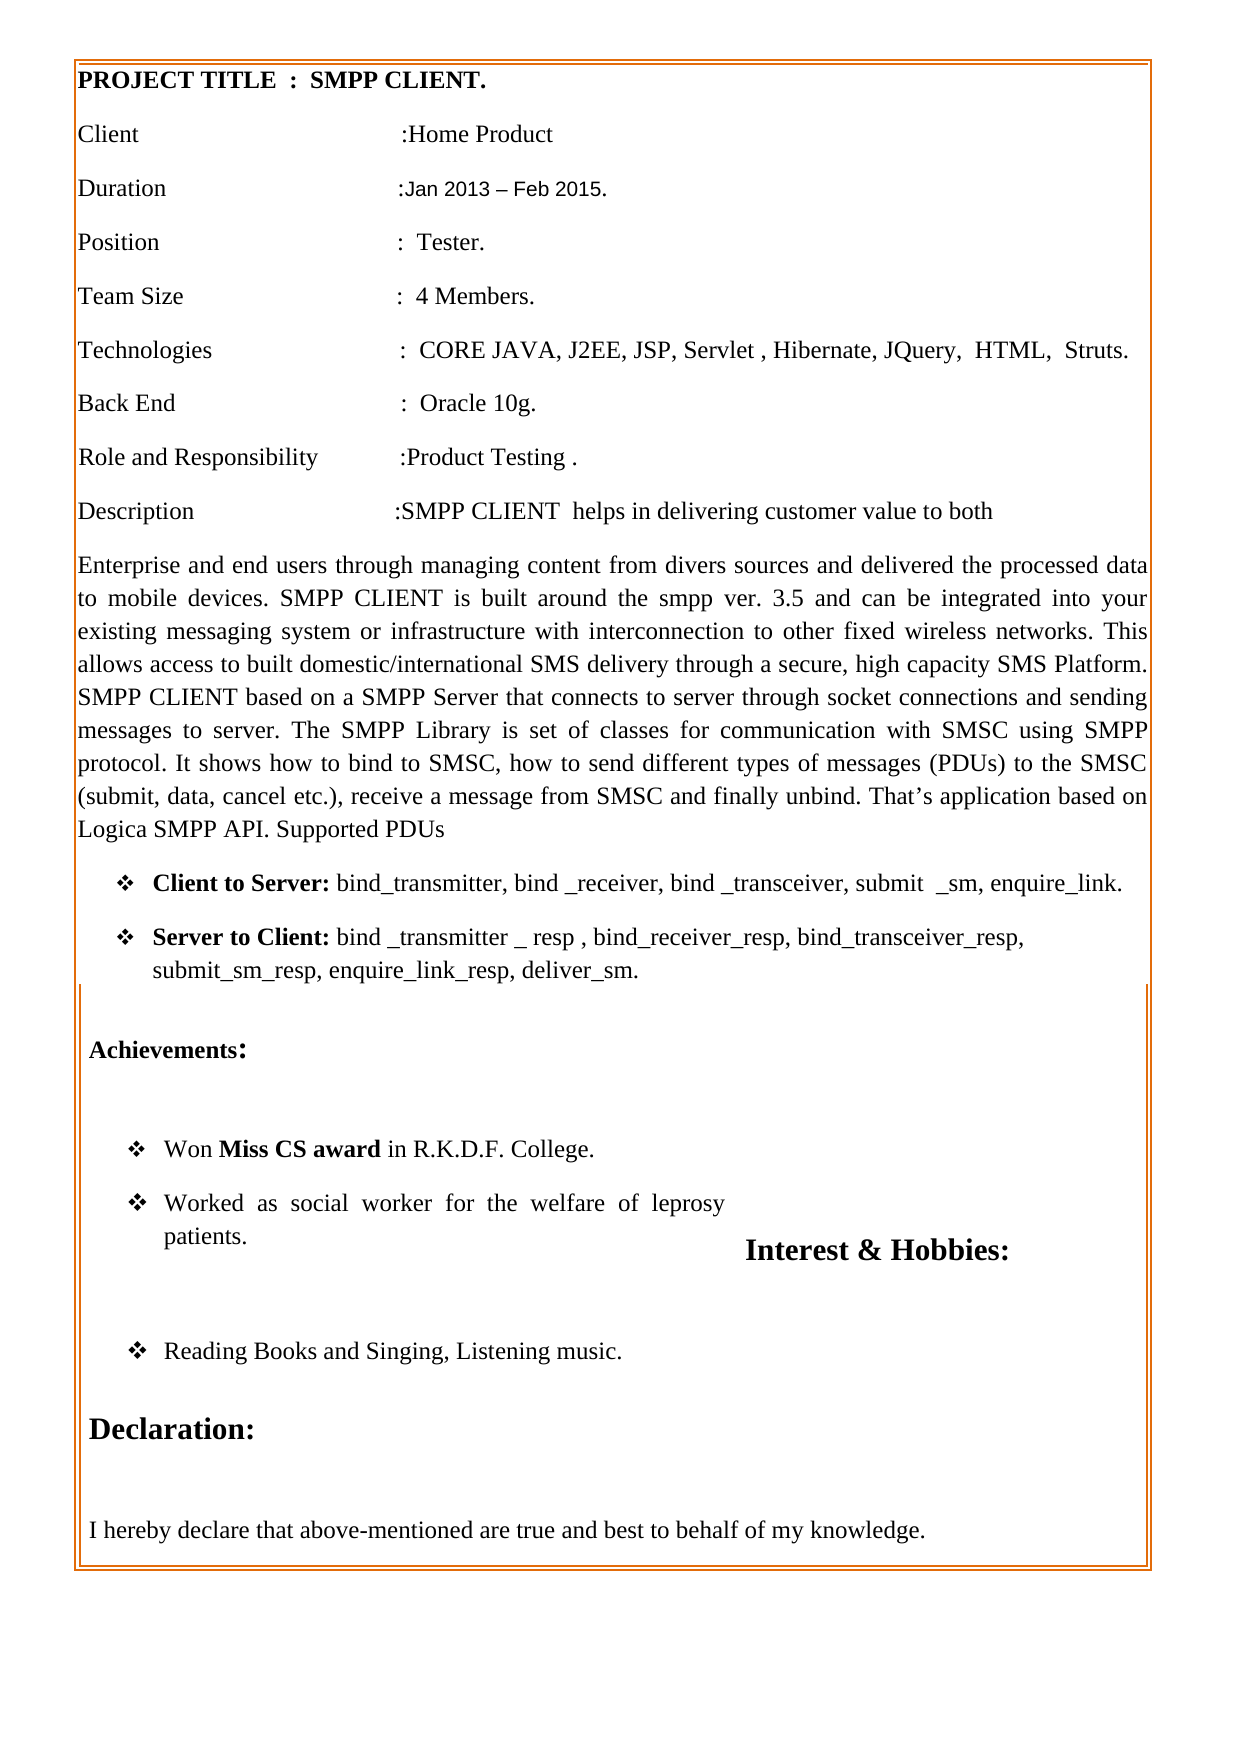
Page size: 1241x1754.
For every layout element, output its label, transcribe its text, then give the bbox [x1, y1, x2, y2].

table_header Work Experience: Organization : TestYantra Pvt. Ltd. Duration : June-2017 to till date. Designation : Sr. Software Engineer. Organization : Sterlite Technologies Pvt. Ltd. Duration : June-2015 to May-2017. Designation : Sr. Software Engineer. Organization : MindCraft Solutions Pvt. Ltd. Duration : Feb-2015 to June-2015. Designation : Software Engineer. Organization : Indglobal Consultancy Solutions. Duration : Jan-2013 to Feb-2015. Designation : Software Engineer. Experience Summary: Overall 3.8 years of experience in Software Quality Assurance, Manual and Automation Testing. 2.5 years of experience in Black-Box, Sanity Testing, End-to End testing, Functional testing, Integration testing, Regression testing, smoke testing. Hands on experience in Manual Testing, Functional Testing and Regression, Integration Testing, End to-End testing, Smoke Testing, compatibility Testing, Retesting, System testing. 1.5 years of experience in Automation Testing using Selenium Web Driver Hands on experience to generate Custom HTML Automation report. Hands on experience in Xpath and Locators. Hands on experience to handle all the popup. Worked on AUTOIT. Worked on Page Object Model. Worked with POI for Excel. Worked with Jenkins tool, gitHub , Maven. Hands on experience in Selenium Grid. Hands on experience to handle listbox , handling frames. Worked on Hybrid Framework (implementation and execution). Expertise in Data Driven Framework ,Method Driven Framework ,Hybrid framework using Selenium Web Driver. Experience in TestNG Framework. Experience in creating , analyzing & maintaining Automation Test Scripts using Selenium Webdriver. Experience of working on SVN , Apache Maven. Experience of Testing Web and Window-Based -applications. Expert in Software Testing, Creation of effective test data, Expert in identifying different scenarios and Writing effective test cases, Test Reporting, Requirements Analysis, Quality Management, Defect Management. Actively involved in all the stages of Software Testing Life Cycle. Well versed in Defect Tracking & effective Bug Reporting Expert in Requirement Traceability Matrix(RTM), Requirement Coverage Experienced in preparation and review of Test Scenarios and Test Cases, Test Execution, Test Results Reporting, Defect Reporting, Test summary Report, and other activities related to test planning and execution with concentration on requirements analysis, development and implementation of test scenarios. Expert in Ad Hoc, Functional, Build Verification Testing(Smoke Testing), Sanity, Regression, Integration and Exploratory Testing Well acquainted with Manual Testing Methodologies& possess knowledge of Software Development Life Cycle (SDLC), Software Test Life Cycle (STLC) and Defect Life Cycle. Exposure to Test Management and Bug Tracking Tools like Jira , Confluence and actively involved in Backend Database Testing using Oracle 10g, SQL. Experienced in maintaining and installing server for the production environment, deployment on Windows 7 R2 server. Team player with good managerial skills, Quick learner, Self-motivated and ability to co-ordinate in a team environment with excellent interpersonal skills . Ability to work on numerous tasks simultaneously. Expert in Java, and Good knowledge of SQL queries. Involved in Functional, Regression, Ad-hoc testing, performance and load testing. Good knowledge of PLSQL, SQL Server Hand on experience in JAVA. Good programming knowledge in JAVA Multithreading Understanding in creating SQL Queries, Stored Procedures, Views, Triggers in ORACLE/SQL Server 2005/2008. Ability to quickly adapt to different project environments and an excellent team member. JavaScript And WebDriverIO Skills: Excellent knowledge of HTML tags and Attributes. Efficient knowledge on JavaScript Functions and type of functions. Familiar with Arrow functions and builtin methods in array. Efficient knowledge Objects creation, Object Define Property, and Prototypes. Familiar with data types , variable hoisting, scope. Familiar with Promisces ,callback functions and JSON Object. Familiar with strict modes. Extensive knowledge on NODEJS-Mocha framework with chai Assertion using node Project. Extensive knowledge of WebdriverIO. Extensive knowledge of Stringy and Parsing concept . SOFTWARE PROFICIENCY Process : Application Testing, Manual Testing, Automation Testing Test Management tool : HP Quality Centre. Defect Reporting Tool : BugZilla , Jira . Software Testing Skills : Manual Testing, SDLC, Test Life Cycle, Automation Testing using . Operating System : Windows XP / 7/ 8 /10, 2003 Server. Programming Languages : Java RDBMS : ORACLE, SQL SERVER, MySQL. Packages : MS-Office, MS-Outlook. Automation Tool : Selenium Web Driver Other Tools : AutoIT , TestNG, Jenkins, gitHub, SVN, Maven, Selenium Grid , Hybrid. Education Credential: Bachelor of Engineering in Computer Science with Honors (77.5%) from R.G.P.V. University Bhopal (M.P.) in 2011. H.S.C. with 76.40% from M.P. Board Bhopal (M.P.) in 2006. S.S.C. with 76.80% from M.P. Board Bhopal (M.P.) in 2004. Project Worked: Project Title : Mauritius Telecom Duration : June-2015 till now. Position : Senior Test Engineer Technologies : JAVA, JBOSS, ORACLE, Web Server Tomcat 4.1. Back End : Oracle. Description :Mapping of all existing Mauritius Telecom Tariff Plans with CRESTEL product.CRESTEL (Multilingual & Multi Currency) is a real time carrier-grade Billing, Customer Care, Mediation and Provisioning platform, that enables ISP, broadband, IP-based service providers, Web and service portals, to manage and profit from application, media and communication services offered directly and through distribution channels. Roles and Responsibilities: Responsible for selecting test cases for Automation. Responsible for writing POM class. Involved in generating Custom Automation Reports according to clients requirements. Responsible for developing test Classes. Preparing test data. Responsible for reviewing the scripts. Responsible for maintaining framework and gitHub. Responsible for integrating framework with Jenkins. Analyzing the execution result. Responsible for preparing execution report. Provided KT at training newly joined. Prepared automation related documents. Responsible for setting up Selenium Grid. Provide demo to client. Project Title : Obligation Shared Business Service (SBS). Client : HP Duration : Feb-2015 June 2015. Position : Senior Test Engineer Technologies : Core Java, J2EE, JSP, Web Services, Spring, Servlet, Hibernate, HTML, CSS, JQuery, Junit, Maven, Strusts, SVN, TestNG framework. Back End : Oracle 10g. Role and Responsibility :Manual testing of Web services, Load Testing of Web services. Description :Obligation Shared Business Service (SBS) is a foundational SBS that supports Contract, Fixed CarePack and Warranty service obligation retrieval. SBS follows layered architecture for example Service Implementation layer, request validation layer, Orchestration layer, Data Service Management layer and Data Services layer. The Service Implementation layer defines the request and response types exposed to clients of the SBS, and implements the methods of the SBS service interface. The request validation layer applies syntactic validation and applicable business rule validation to client requests. The Orchestration layer is responsible for implementing the business rules defined for the SBS which specify how to execute the methods of the SBS service interface by calling one or more Data Services and composing the responses from the Data Services into the response for that SBS method. The composition can compose replies from multiple Data Services for different DataServiceTypes, or from multiple instances of Data Services for the same DataServiceType. The Data Service Management layer is the main component covered by this high-level design specification, and is discussed in detail in the following sections. At a high-level, its responsibilities include providing a generic interface to a diverse set of Data Services, reporting on Data Services state, and managing failover for some Data Services. The Data Services layer is responsible for interfacing to the actual DataSources required by the SBS. Involved in writing Test script using QC tool. Participated in Manual Testing of application. Participating in Daily Standup Meeting and managing workflow of the Application. Involved in Enhancing and Controlling the Framework. Analyzing Requirement Generating Test cases for different module and executing them. Web Application testing (i.e. User interface Testing, Functional Testing, Regression Testing. Track the Bug, Analyze the result and report the bugs. Cross Browser Testing. The main objectives for this projects are - Establish a Service Obligation data model covering go forward obligation types (exclude legacy MPS contracts, QUANTUM storage contracts, etc). Establish Data Access Objects & Data Service for fixed care packs. Establish a set of data service for warranties Establish a set of data service for GIS contracts. Meet the tactical requirements for obligation-based authorizations from the HPSC portal team. Lay the groundwork for a future entitlement service that encapsulates business rules currently distributed in the clients (highest level of service, mission critical identification, etc). Achievements: Won Miss CS award in R.K.D.F. College. Interest & Hobbies: Reading Books and Singing, Listening music. Declaration: I hereby declare that above-mentioned are true and best to behalf of my knowledge. Ruchi Khare. [78, 61, 1149, 1565]
